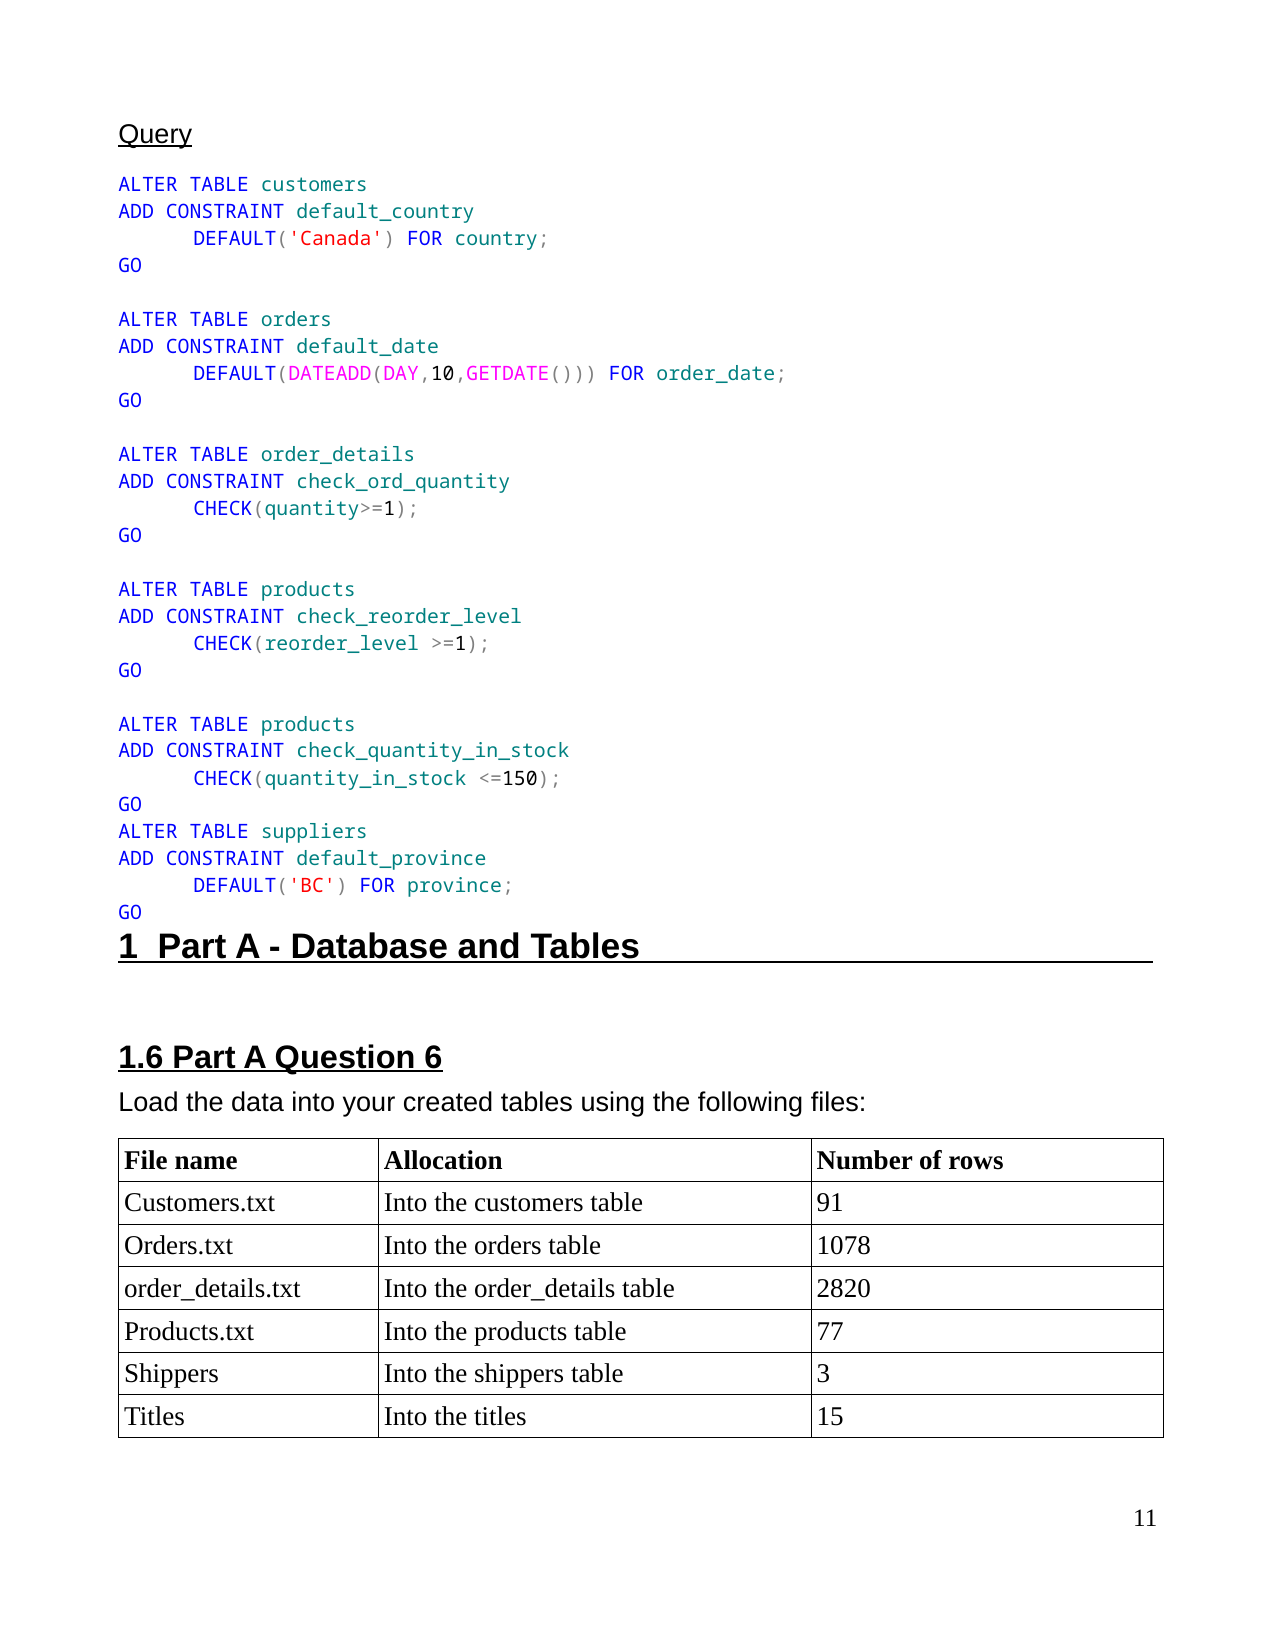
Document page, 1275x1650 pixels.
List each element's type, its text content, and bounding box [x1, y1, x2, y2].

table_cell Into the orders table [379, 1225, 811, 1266]
text ALTER TABLE products [118, 710, 1157, 737]
text CHECK(reorder_level >=1); [118, 629, 1157, 656]
text ALTER TABLE order_details [118, 440, 1157, 467]
table_cell order_details.txt [119, 1267, 378, 1309]
table_cell 91 [812, 1182, 1163, 1223]
table_header Number of rows [812, 1139, 1163, 1181]
table_cell 2820 [812, 1267, 1163, 1309]
text ALTER TABLE customers [118, 170, 1157, 197]
table_cell 15 [812, 1395, 1163, 1437]
table_cell Into the order_details table [379, 1267, 811, 1309]
text 1.6 Part A Question 6 [118, 1038, 1157, 1075]
table_cell Into the customers table [379, 1182, 811, 1223]
table_cell Orders.txt [119, 1225, 378, 1266]
text ALTER TABLE suppliers [118, 818, 1157, 845]
table_cell Titles [119, 1395, 378, 1437]
table_cell Shippers [119, 1353, 378, 1394]
text ALTER TABLE orders [118, 305, 1157, 332]
table_cell Into the products table [379, 1310, 811, 1352]
text ADD CONSTRAINT check_ord_quantity [118, 467, 1157, 494]
table_cell 1078 [812, 1225, 1163, 1266]
table_cell Products.txt [119, 1310, 378, 1352]
text 1 Part A - Database and Tables [118, 926, 1157, 966]
text Query [118, 118, 1157, 149]
text ALTER TABLE products [118, 575, 1157, 602]
table_cell Into the titles [379, 1395, 811, 1437]
text DEFAULT('Canada') FOR country; [118, 224, 1157, 251]
text Load the data into your created tables using the following files: [118, 1086, 1157, 1117]
text DEFAULT('BC') FOR province; [118, 872, 1157, 899]
text ADD CONSTRAINT check_quantity_in_stock [118, 737, 1157, 764]
text ADD CONSTRAINT check_reorder_level [118, 602, 1157, 629]
text GO [118, 386, 1157, 413]
table_header Allocation [379, 1139, 811, 1181]
text ADD CONSTRAINT default_date [118, 332, 1157, 359]
table_cell 77 [812, 1310, 1163, 1352]
text ADD CONSTRAINT default_province [118, 845, 1157, 872]
text CHECK(quantity_in_stock <=150); [118, 764, 1157, 791]
text ADD CONSTRAINT default_country [118, 197, 1157, 224]
text DEFAULT(DATEADD(DAY,10,GETDATE())) FOR order_date; [118, 359, 1157, 386]
text GO [118, 521, 1157, 548]
text CHECK(quantity>=1); [118, 494, 1157, 521]
table_cell 3 [812, 1353, 1163, 1394]
table_cell Customers.txt [119, 1182, 378, 1223]
table_header File name [119, 1139, 378, 1181]
table_cell Into the shippers table [379, 1353, 811, 1394]
text GO [118, 899, 1157, 926]
text GO [118, 656, 1157, 683]
text GO [118, 791, 1157, 818]
text GO [118, 251, 1157, 278]
